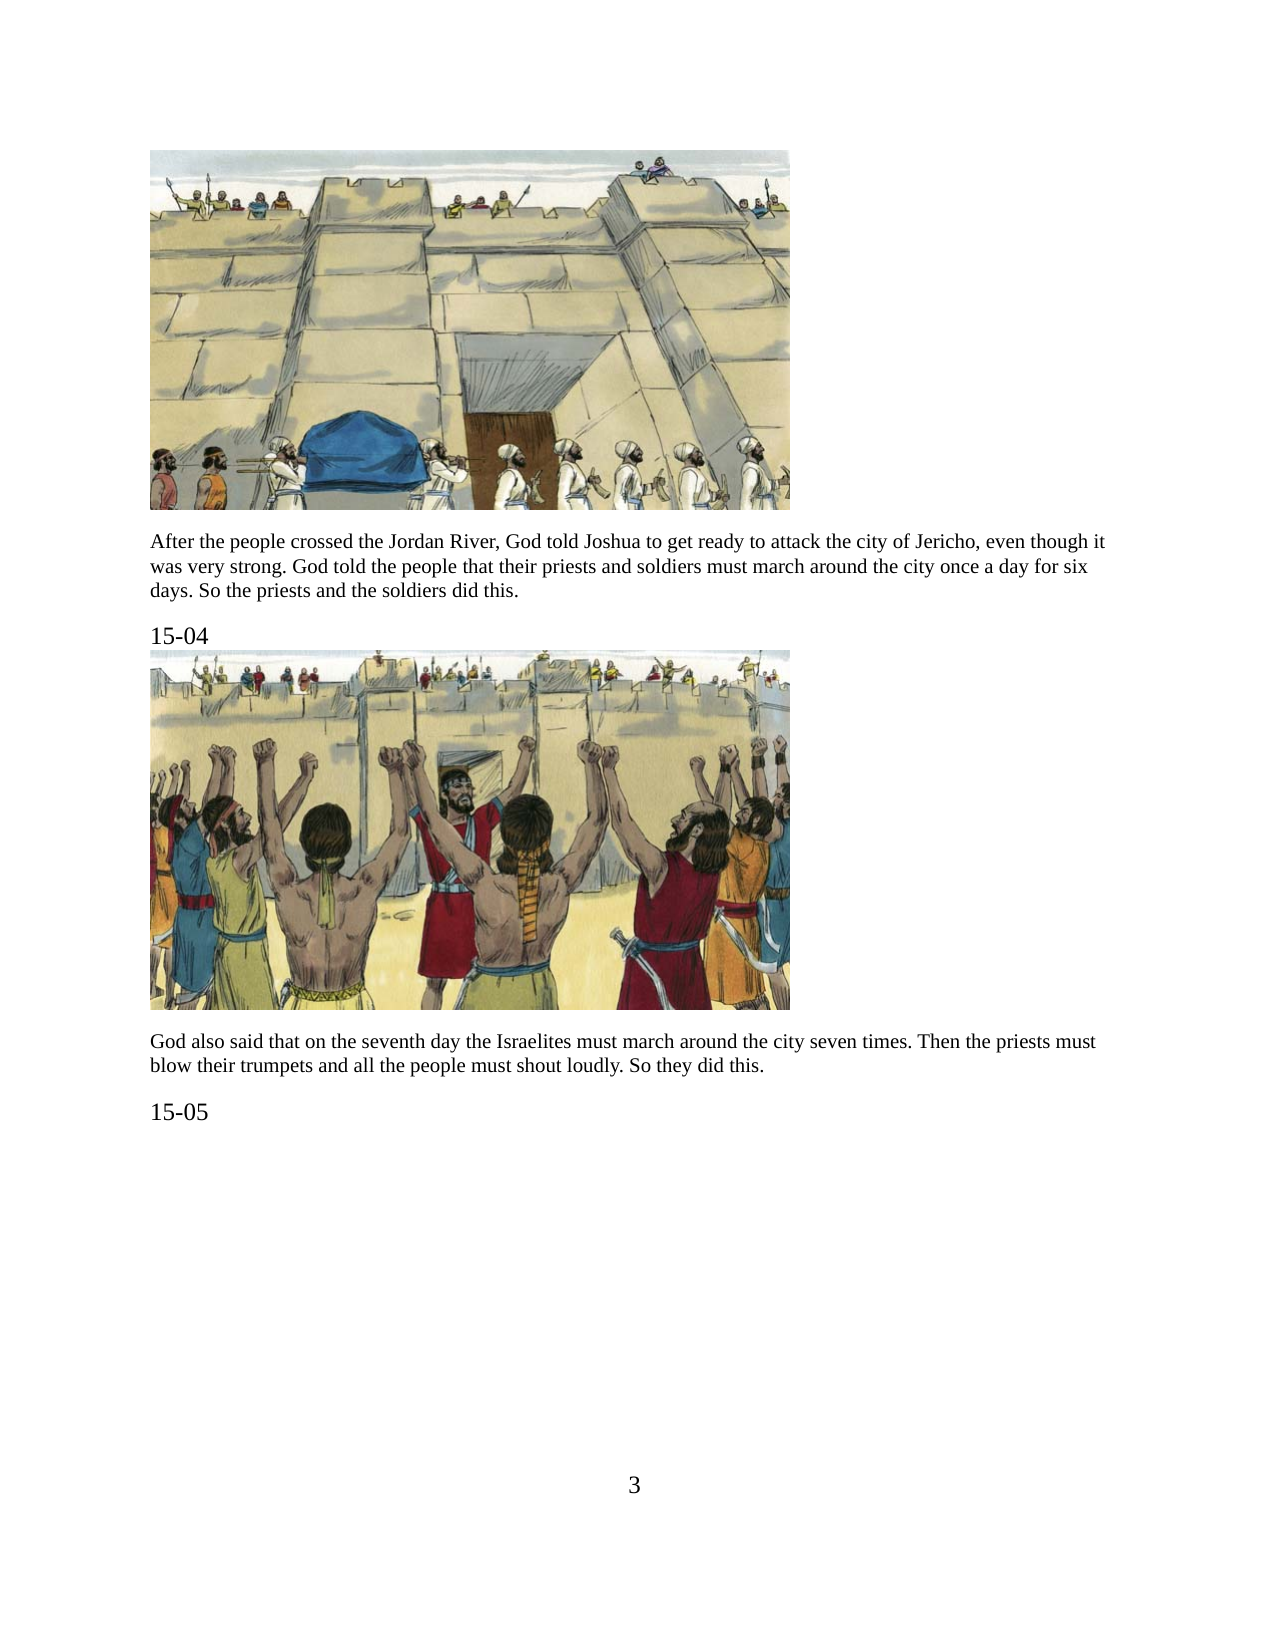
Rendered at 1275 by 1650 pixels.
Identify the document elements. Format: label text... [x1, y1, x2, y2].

subtitle 15-05 [150, 1097, 1125, 1126]
text After the people crossed the Jordan River, God told Joshua to get ready to attack the city of Jericho, even though it was very strong. God told the people that their priests and soldiers must march around the city once a day for six days. So the priests and the soldiers did this. [150, 529, 1125, 602]
picture [150, 650, 790, 1010]
text God also said that on the seventh day the Israelites must march around the city seven times. Then the priests must blow their trumpets and all the people must shout loudly. So they did this. [150, 1029, 1125, 1077]
picture [150, 150, 790, 510]
subtitle 15-04 [150, 621, 1125, 650]
